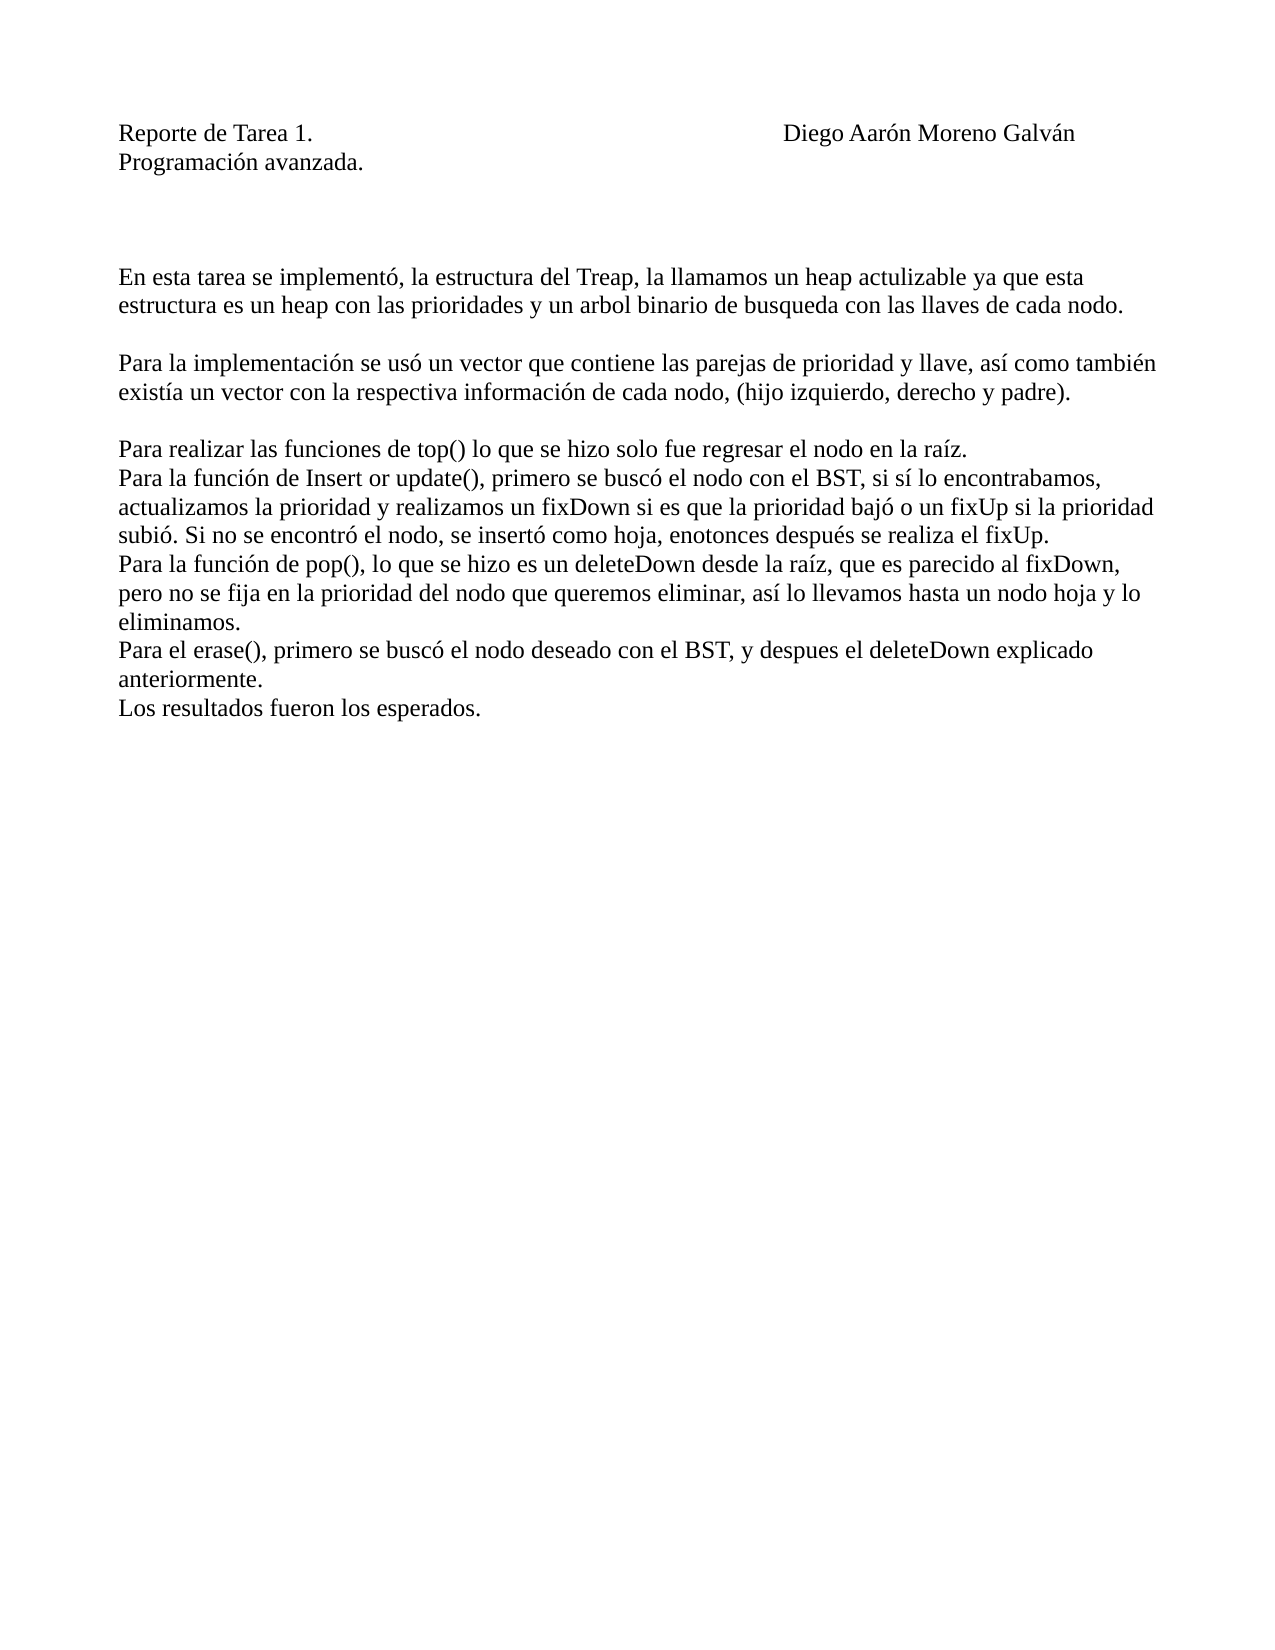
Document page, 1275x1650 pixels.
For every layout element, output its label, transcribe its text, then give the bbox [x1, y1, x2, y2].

text Para la función de pop(), lo que se hizo es un deleteDown desde la raíz, que es parecido al fixDown, pero no se fija en la prioridad del nodo que queremos eliminar, así lo llevamos hasta un nodo hoja y lo eliminamos. [118, 549, 1157, 636]
text Programación avanzada. [118, 147, 1157, 176]
text Reporte de Tarea 1. Diego Aarón Moreno Galván [118, 118, 1157, 147]
text Para realizar las funciones de top() lo que se hizo solo fue regresar el nodo en la raíz. [118, 434, 1157, 463]
text Para el erase(), primero se buscó el nodo deseado con el BST, y despues el deleteDown explicado anteriormente. [118, 636, 1157, 693]
text Para la función de Insert or update(), primero se buscó el nodo con el BST, si sí lo encontrabamos, actualizamos la prioridad y realizamos un fixDown si es que la prioridad bajó o un fixUp si la prioridad subió. Si no se encontró el nodo, se insertó como hoja, enotonces después se realiza el fixUp. [118, 463, 1157, 549]
text Para la implementación se usó un vector que contiene las parejas de prioridad y llave, así como también existía un vector con la respectiva información de cada nodo, (hijo izquierdo, derecho y padre). [118, 348, 1157, 406]
text En esta tarea se implementó, la estructura del Treap, la llamamos un heap actulizable ya que esta estructura es un heap con las prioridades y un arbol binario de busqueda con las llaves de cada nodo. [118, 262, 1157, 319]
text Los resultados fueron los esperados. [118, 693, 1157, 722]
